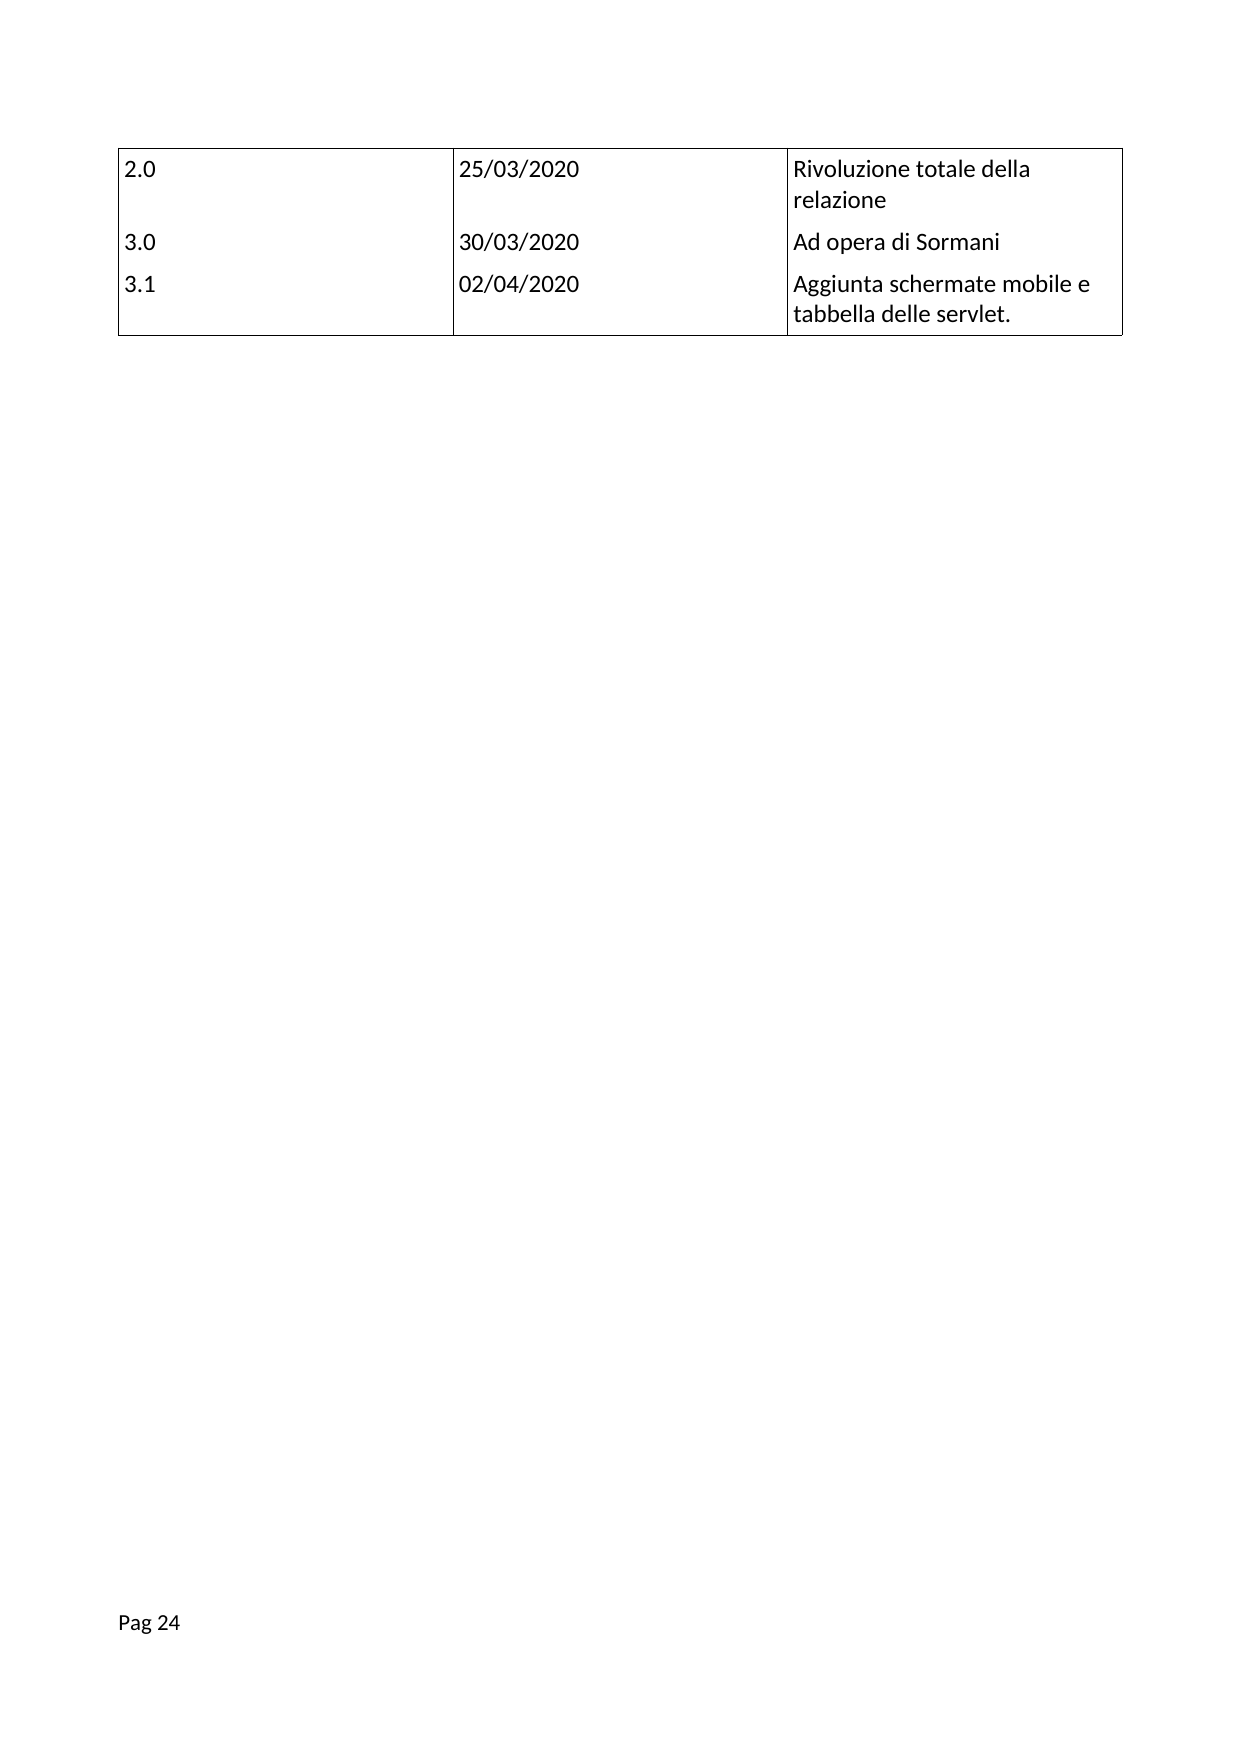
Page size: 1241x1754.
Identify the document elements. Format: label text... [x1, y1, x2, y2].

table_cell Aggiunta schermate mobile e tabbella delle servlet. [788, 262, 1122, 335]
table_header 25/03/2020 [454, 149, 787, 220]
table_cell Ad opera di Sormani [788, 220, 1122, 262]
table_cell 3.1 [119, 262, 453, 335]
table_header Rivoluzione totale della relazione [788, 149, 1122, 220]
table_cell 30/03/2020 [454, 220, 787, 262]
table_cell 02/04/2020 [454, 262, 787, 335]
table_header 2.0 [119, 149, 453, 220]
table_cell 3.0 [119, 220, 453, 262]
